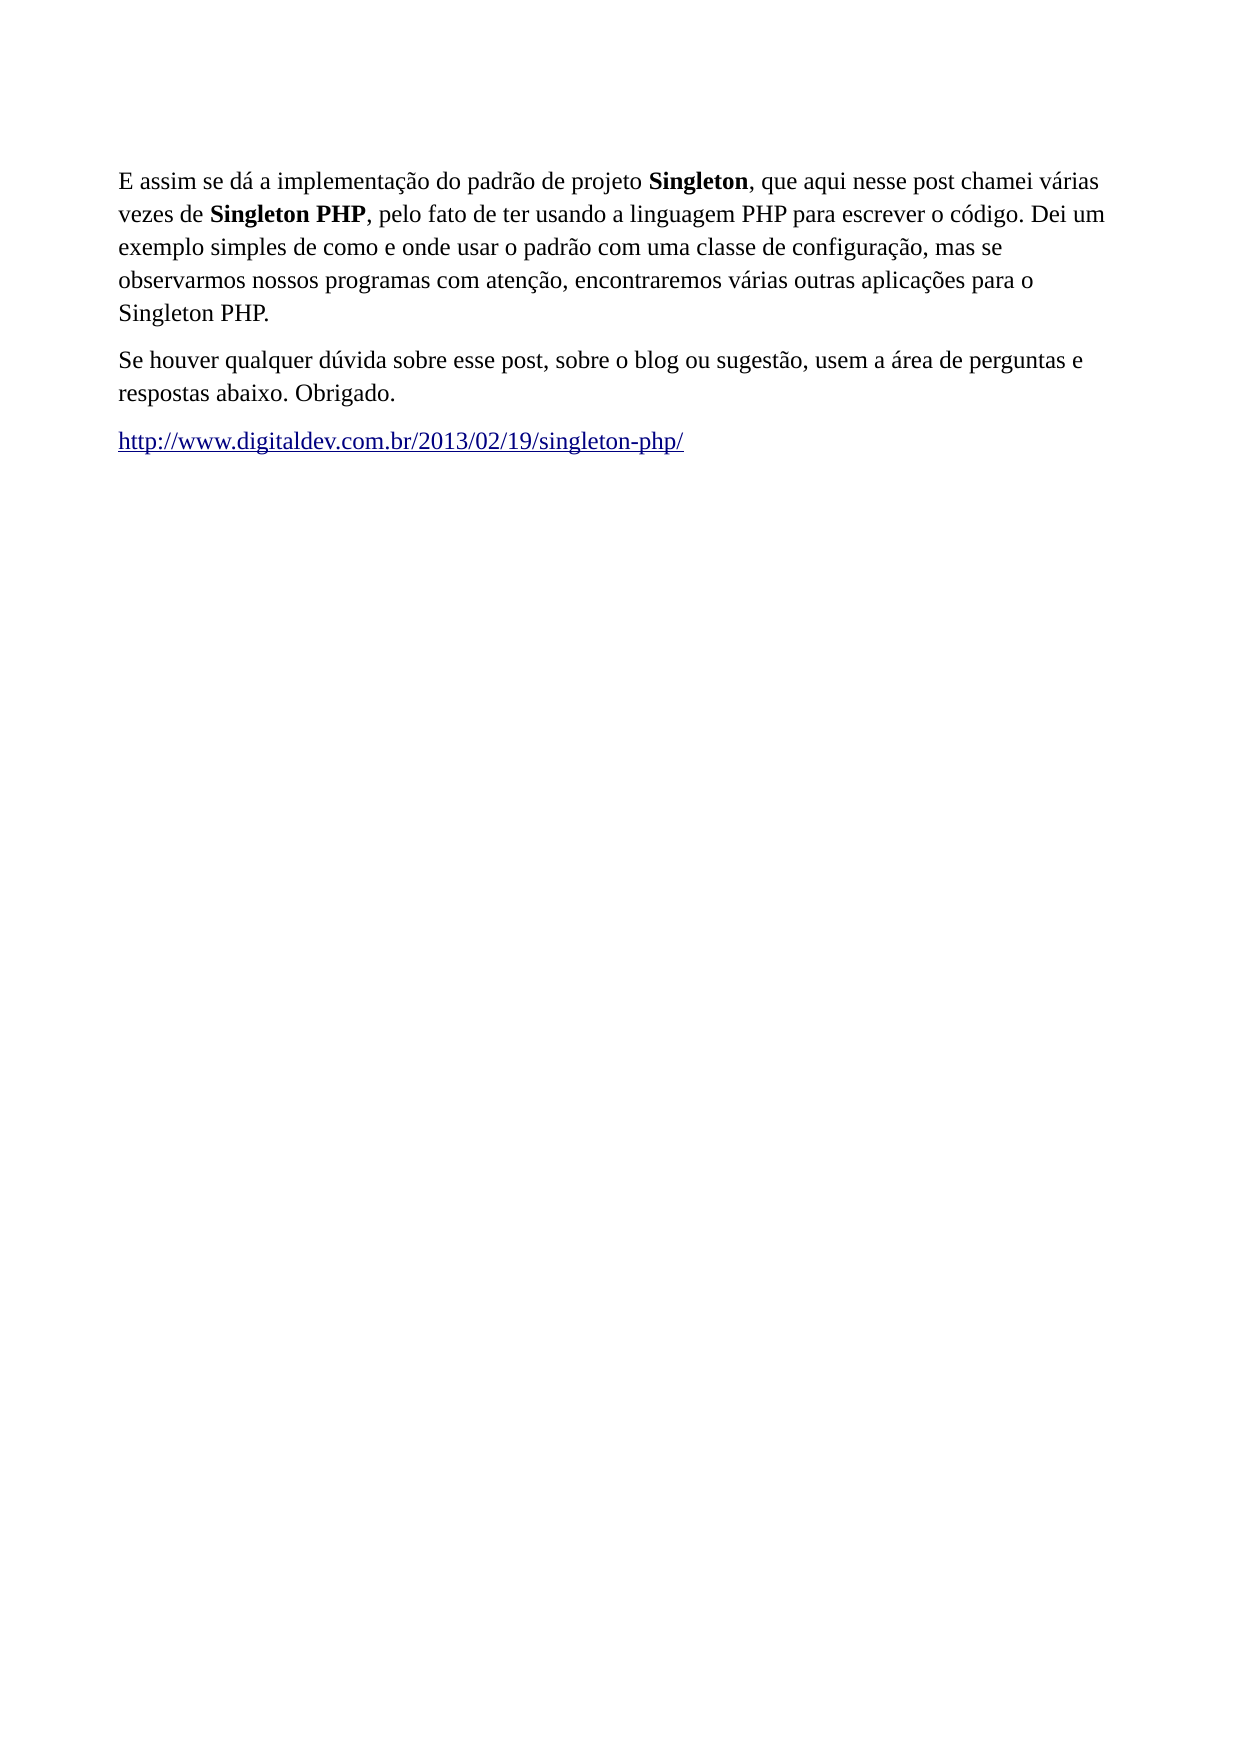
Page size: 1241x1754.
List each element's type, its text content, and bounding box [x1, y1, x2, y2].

text E assim se dá a implementação do padrão de projeto Singleton, que aqui nesse post chamei várias vezes de Singleton PHP, pelo fato de ter usando a linguagem PHP para escrever o código. Dei um exemplo simples de como e onde usar o padrão com uma classe de configuração, mas se observarmos nossos programas com atenção, encontraremos várias outras aplicações para o Singleton PHP. [118, 166, 1122, 327]
text Se houver qualquer dúvida sobre esse post, sobre o blog ou sugestão, usem a área de perguntas e respostas abaixo. Obrigado. [118, 345, 1122, 407]
text http://www.digitaldev.com.br/2013/02/19/singleton-php/ [118, 426, 1122, 455]
